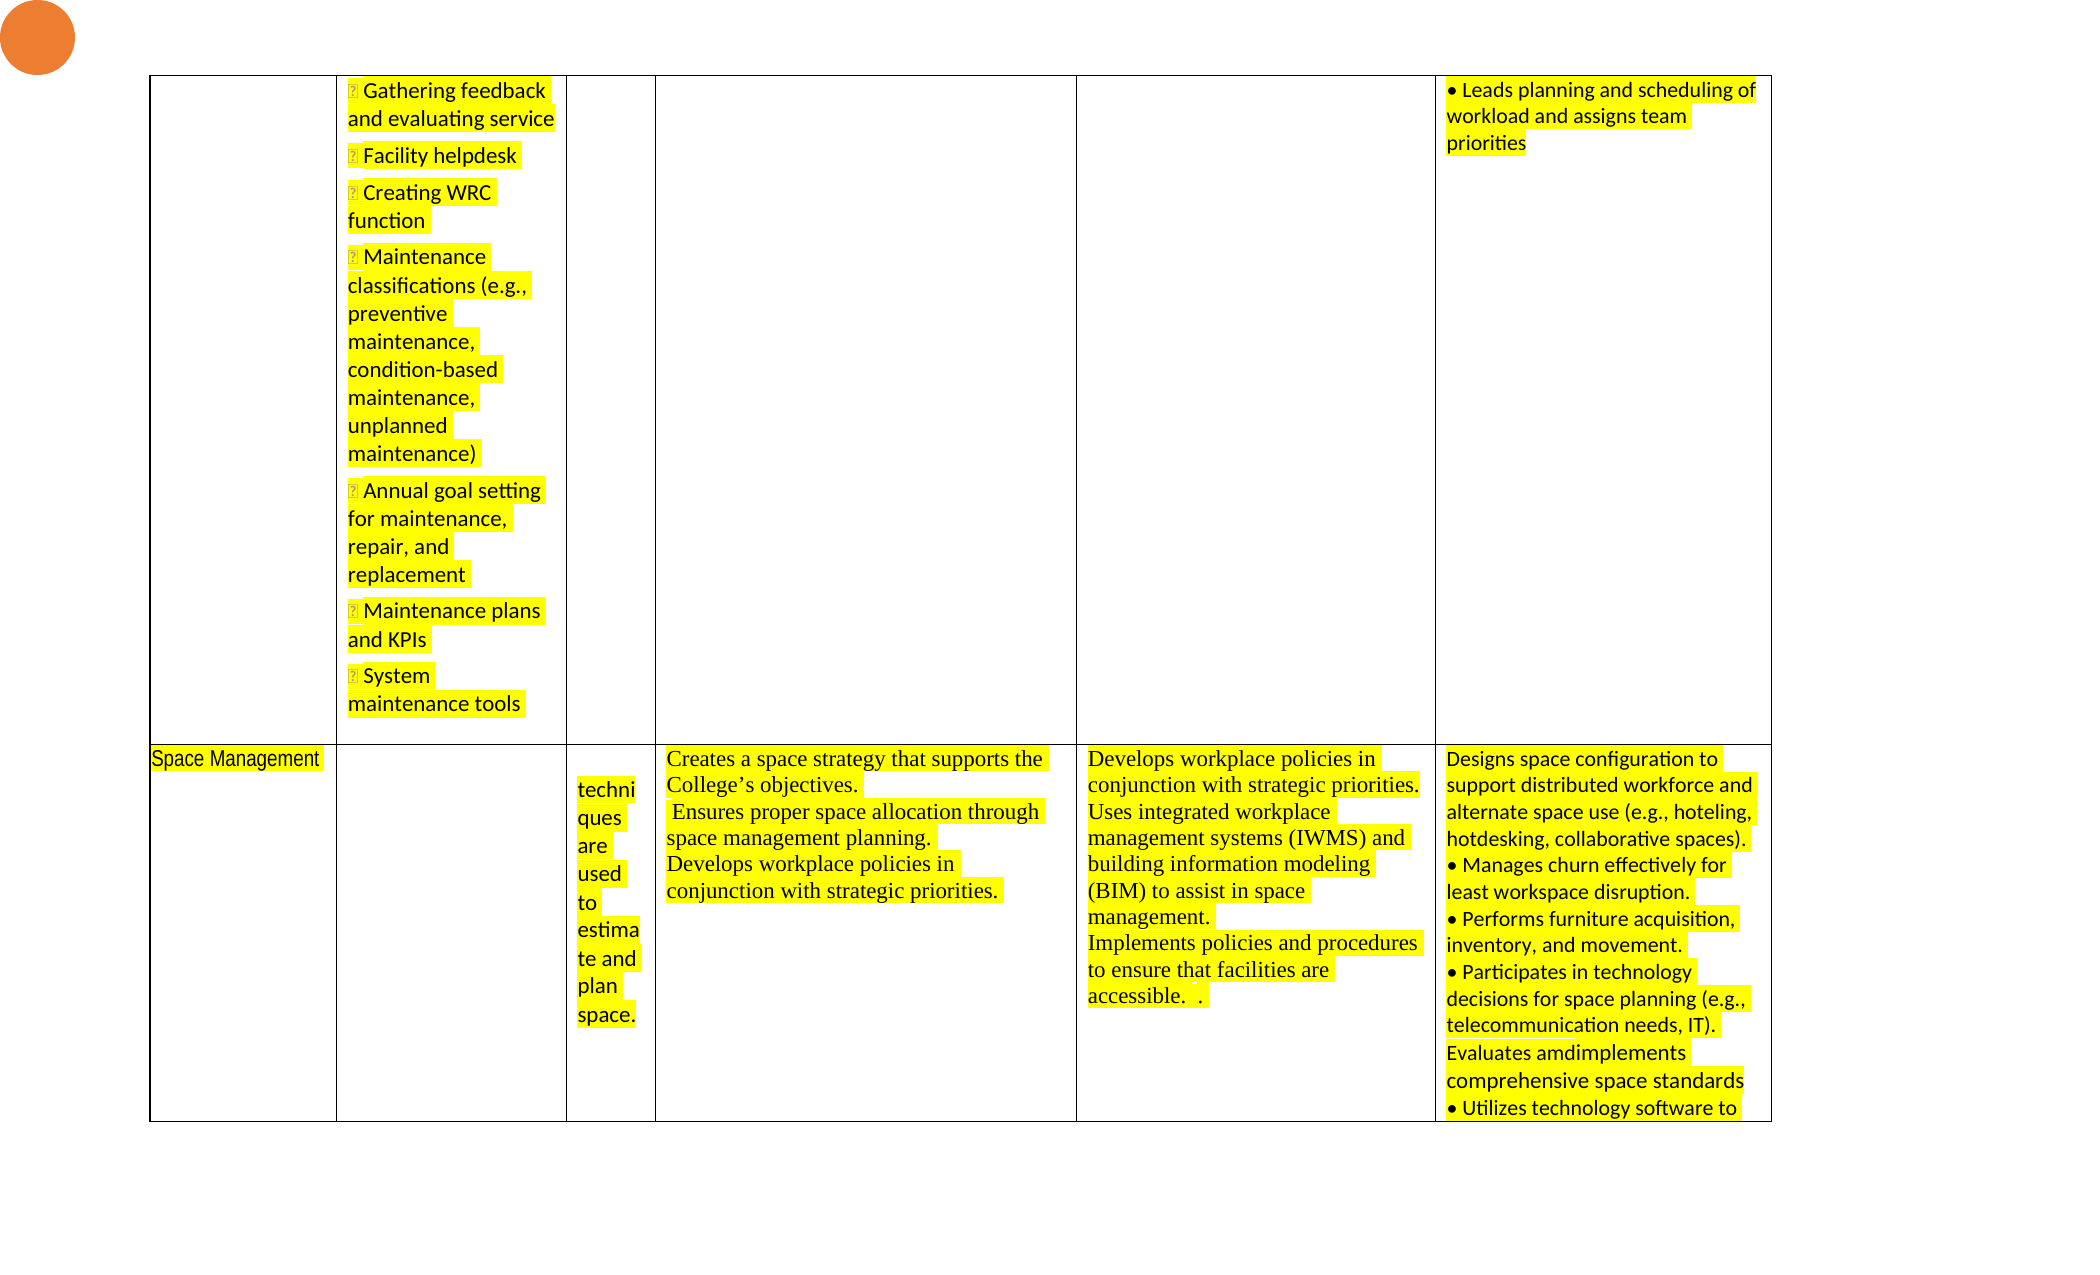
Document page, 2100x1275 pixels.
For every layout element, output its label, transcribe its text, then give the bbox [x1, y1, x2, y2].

table_cell [1772, 744, 1950, 1121]
table_cell Creates a space strategy that supports the College’s objectives. Ensures proper space allocation through space management planning. Develops workplace policies in conjunction with strategic priorities. [656, 745, 1076, 1121]
table_cell [567, 76, 655, 744]
table_cell [656, 76, 1076, 744]
table_cell • Leads planning and scheduling of workload and assigns team priorities [1436, 76, 1771, 744]
table_cell [337, 745, 566, 1121]
table_cell Space Management [151, 745, 336, 1121]
table_cell Demonstrates ability to manage preventive, condition-based, and unplanned maintenance.  Demonstrates knowledge of and ability to perform testing and obtain measurements required for predictive maintenance.   Coordinates and manages facilities helpdesk function.  Develops work plan and procedures for planned and unplanned outages.  Coordinates time management for staff.  Leads planning and scheduling of workload and assigns team priorities. [1077, 76, 1435, 744]
table_cell Develops workplace policies in conjunction with strategic priorities. Uses integrated workplace management systems (IWMS) and building information modeling (BIM) to assist in space management. Implements policies and procedures to ensure that facilities are accessible. . [1077, 745, 1435, 1121]
table_cell techniques are used to estimate and plan space. [567, 745, 655, 1121]
table_cell  Gathering feedback and evaluating service  Facility helpdesk  Creating WRC function  Maintenance classifications (e.g., preventive maintenance, condition-based maintenance, unplanned maintenance)  Annual goal setting for maintenance, repair, and replacement  Maintenance plans and KPIs  System maintenance tools [337, 76, 566, 744]
table_cell [151, 76, 336, 744]
table_cell [1772, 75, 1950, 744]
table_cell Designs space configuration to support distributed workforce and alternate space use (e.g., hoteling, hotdesking, collaborative spaces). • Manages churn effectively for least workspace disruption. • Performs furniture acquisition, inventory, and movement. • Participates in technology decisions for space planning (e.g., telecommunication needs, IT). Evaluates amdimplements comprehensive space standards • Utilizes technology software to [1436, 745, 1771, 1121]
